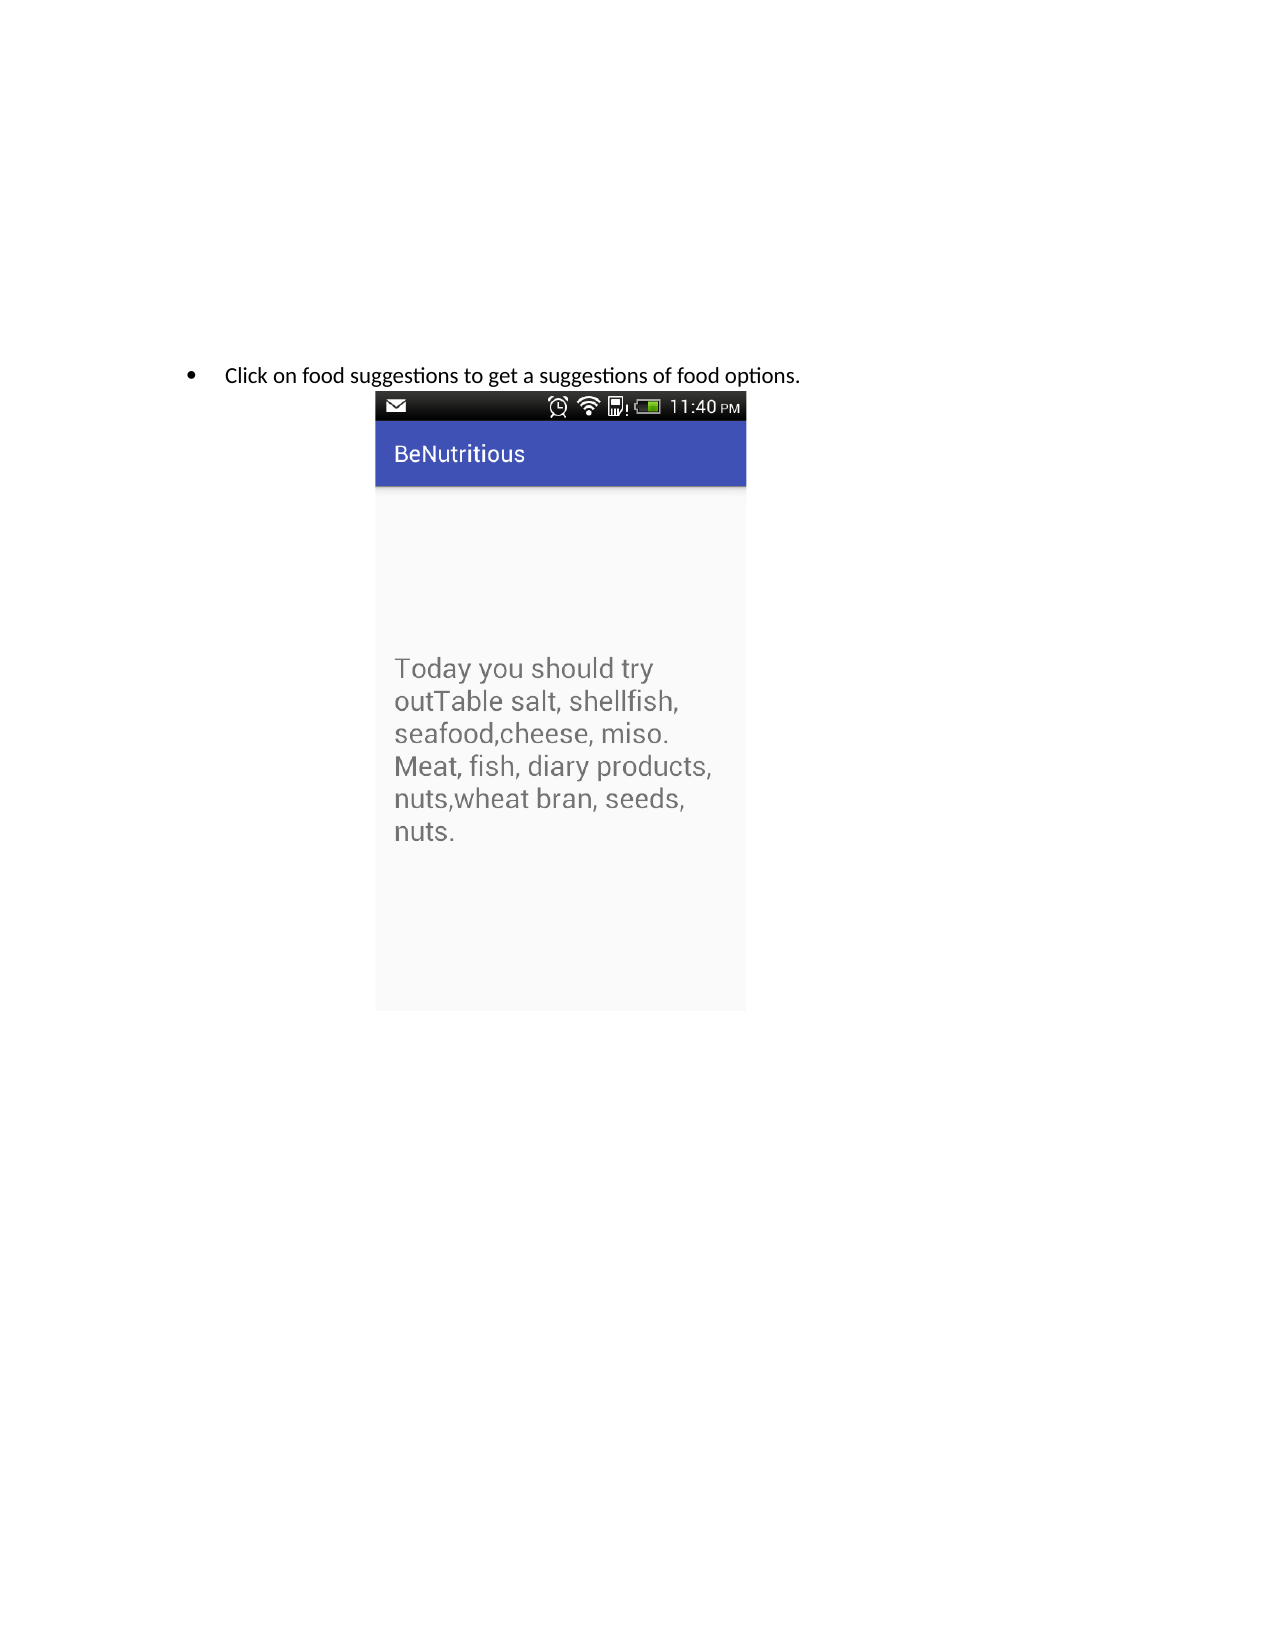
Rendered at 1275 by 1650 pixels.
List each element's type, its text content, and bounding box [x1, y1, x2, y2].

picture [375, 391, 747, 1011]
list Click on food suggestions to get a suggestions of food options. [187, 361, 1125, 389]
